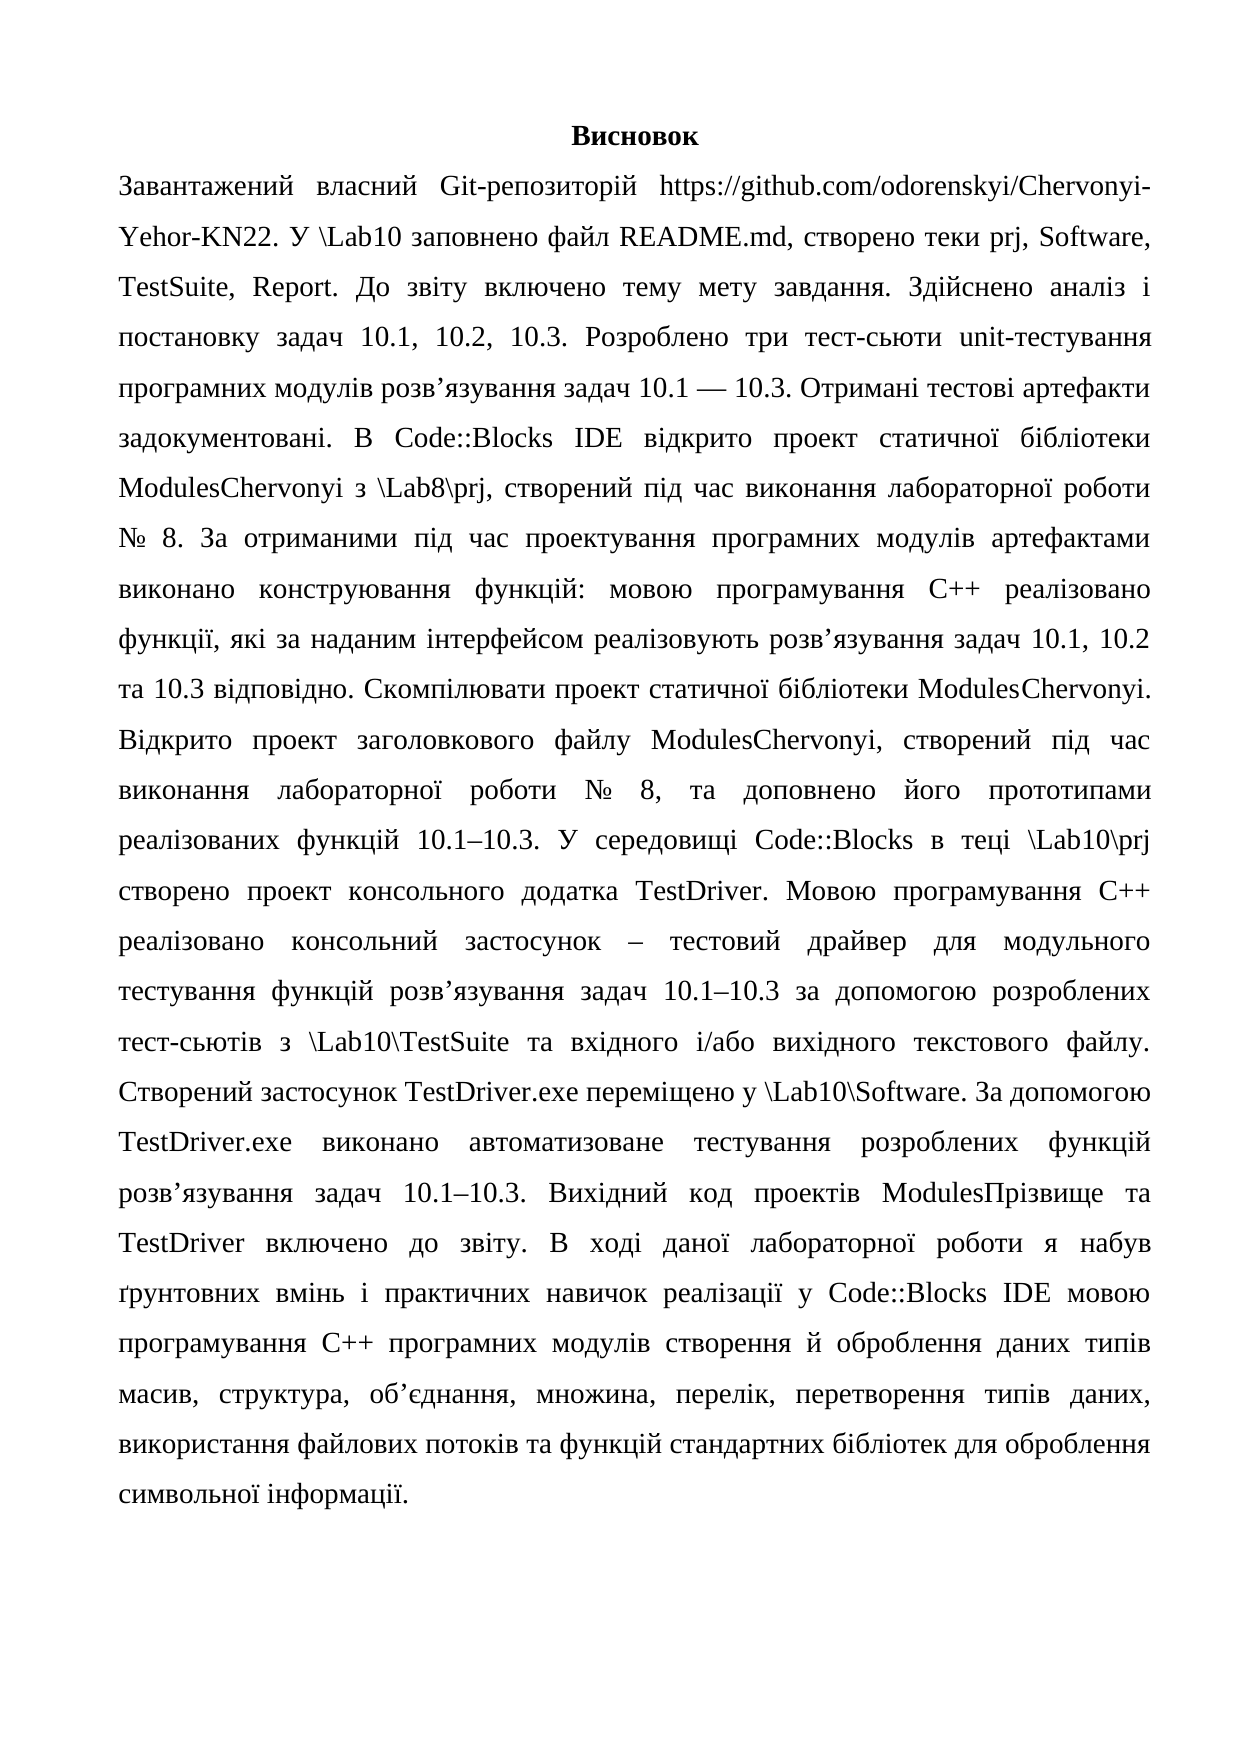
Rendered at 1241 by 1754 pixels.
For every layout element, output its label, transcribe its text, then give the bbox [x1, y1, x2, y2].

text Висновок [118, 118, 1152, 152]
text Завантажений власний Git-репозиторій https://github.com/odorenskyi/Chervonyi-Yehor-KN22. У \Lab10 заповнено файл README.md, створено теки prj, Software, TestSuite, Report. До звіту включено тему мету завдання. Здійснено аналіз і постановку задач 10.1, 10.2, 10.3. Розроблено три тест-сьюти unit-тестування програмних модулів розв’язування задач 10.1 — 10.3. Отримані тестові артефакти задокументовані. В Code::Blocks IDE відкрито проект статичної бібліотеки ModulesChervonyi з \Lab8\prj, створений під час виконання лабораторної роботи № 8. За отриманими під час проектування програмних модулів артефактами виконано конструювання функцій: мовою програмування С++ реалізовано функції, які за наданим інтерфейсом реалізовують розв’язування задач 10.1, 10.2 та 10.3 відповідно. Скомпілювати проект статичної бібліотеки ModulesChervonyi. Відкрито проект заголовкового файлу ModulesChervonyi, створений під час виконання лабораторної роботи № 8, та доповнено його прототипами реалізованих функцій 10.1–10.3. У середовищі Code::Blocks в теці \Lab10\prj створено проект консольного додатка TestDriver. Мовою програмування С++ реалізовано консольний застосунок – тестовий драйвер для модульного тестування функцій розв’язування задач 10.1–10.3 за допомогою розроблених тест-сьютів з \Lab10\TestSuite та вхідного і/або вихідного текстового файлу. Створений застосунок TestDriver.ехе переміщено у \Lab10\Software. За допомогою TestDriver.ехе виконано автоматизоване тестування розроблених функцій розв’язування задач 10.1–10.3. Вихідний код проектів ModulesПрізвище та TestDriver включено до звіту. В ході даної лабораторної роботи я набув ґрунтовних вмінь і практичних навичок реалізації у Code::Blocks IDE мовою програмування С++ програмних модулів створення й оброблення даних типів масив, структура, об’єднання, множина, перелік, перетворення типів даних, використання файлових потоків та функцій стандартних бібліотек для оброблення символьної інформації. [118, 168, 1152, 1510]
